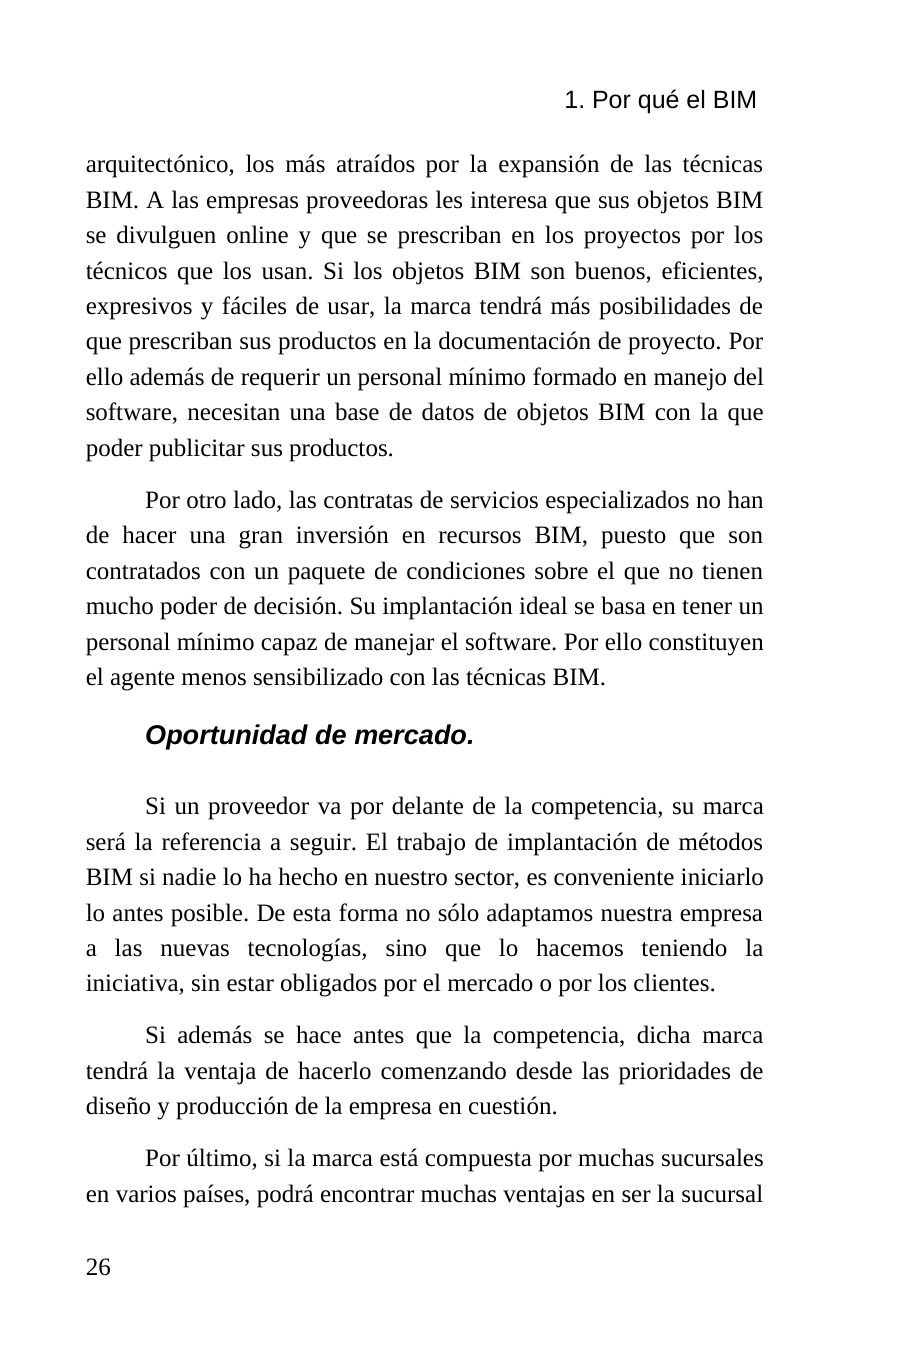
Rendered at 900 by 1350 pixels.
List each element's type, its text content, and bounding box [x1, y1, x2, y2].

text arquitectónico, los más atraídos por la expansión de las técnicas BIM. A las empresas proveedoras les interesa que sus objetos BIM se divulguen online y que se prescriban en los proyectos por los técnicos que los usan. Si los objetos BIM son buenos, eficientes, expresivos y fáciles de usar, la marca tendrá más posibilidades de que prescriban sus productos en la documentación de proyecto. Por ello además de requerir un personal mínimo formado en manejo del software, necesitan una base de datos de objetos BIM con la que poder publicitar sus productos. [86, 144, 764, 463]
text Si un proveedor va por delante de la competencia, su marca será la referencia a seguir. El trabajo de implantación de métodos BIM si nadie lo ha hecho en nuestro sector, es conveniente iniciarlo lo antes posible. De esta forma no sólo adaptamos nuestra empresa a las nuevas tecnologías, sino que lo hacemos teniendo la iniciativa, sin estar obligados por el mercado o por los clientes. [86, 786, 764, 999]
text Si además se hace antes que la competencia, dicha marca tendrá la ventaja de hacerlo comenzando desde las prioridades de diseño y producción de la empresa en cuestión. [86, 1016, 764, 1122]
text Por último, si la marca está compuesta por muchas sucursales en varios países, podrá encontrar muchas ventajas en ser la sucursal [86, 1138, 764, 1209]
subtitle Oportunidad de mercado. [86, 719, 764, 750]
text Por otro lado, las contratas de servicios especializados no han de hacer una gran inversión en recursos BIM, puesto que son contratados con un paquete de condiciones sobre el que no tienen mucho poder de decisión. Su implantación ideal se basa en tener un personal mínimo capaz de manejar el software. Por ello constituyen el agente menos sensibilizado con las técnicas BIM. [86, 480, 764, 692]
